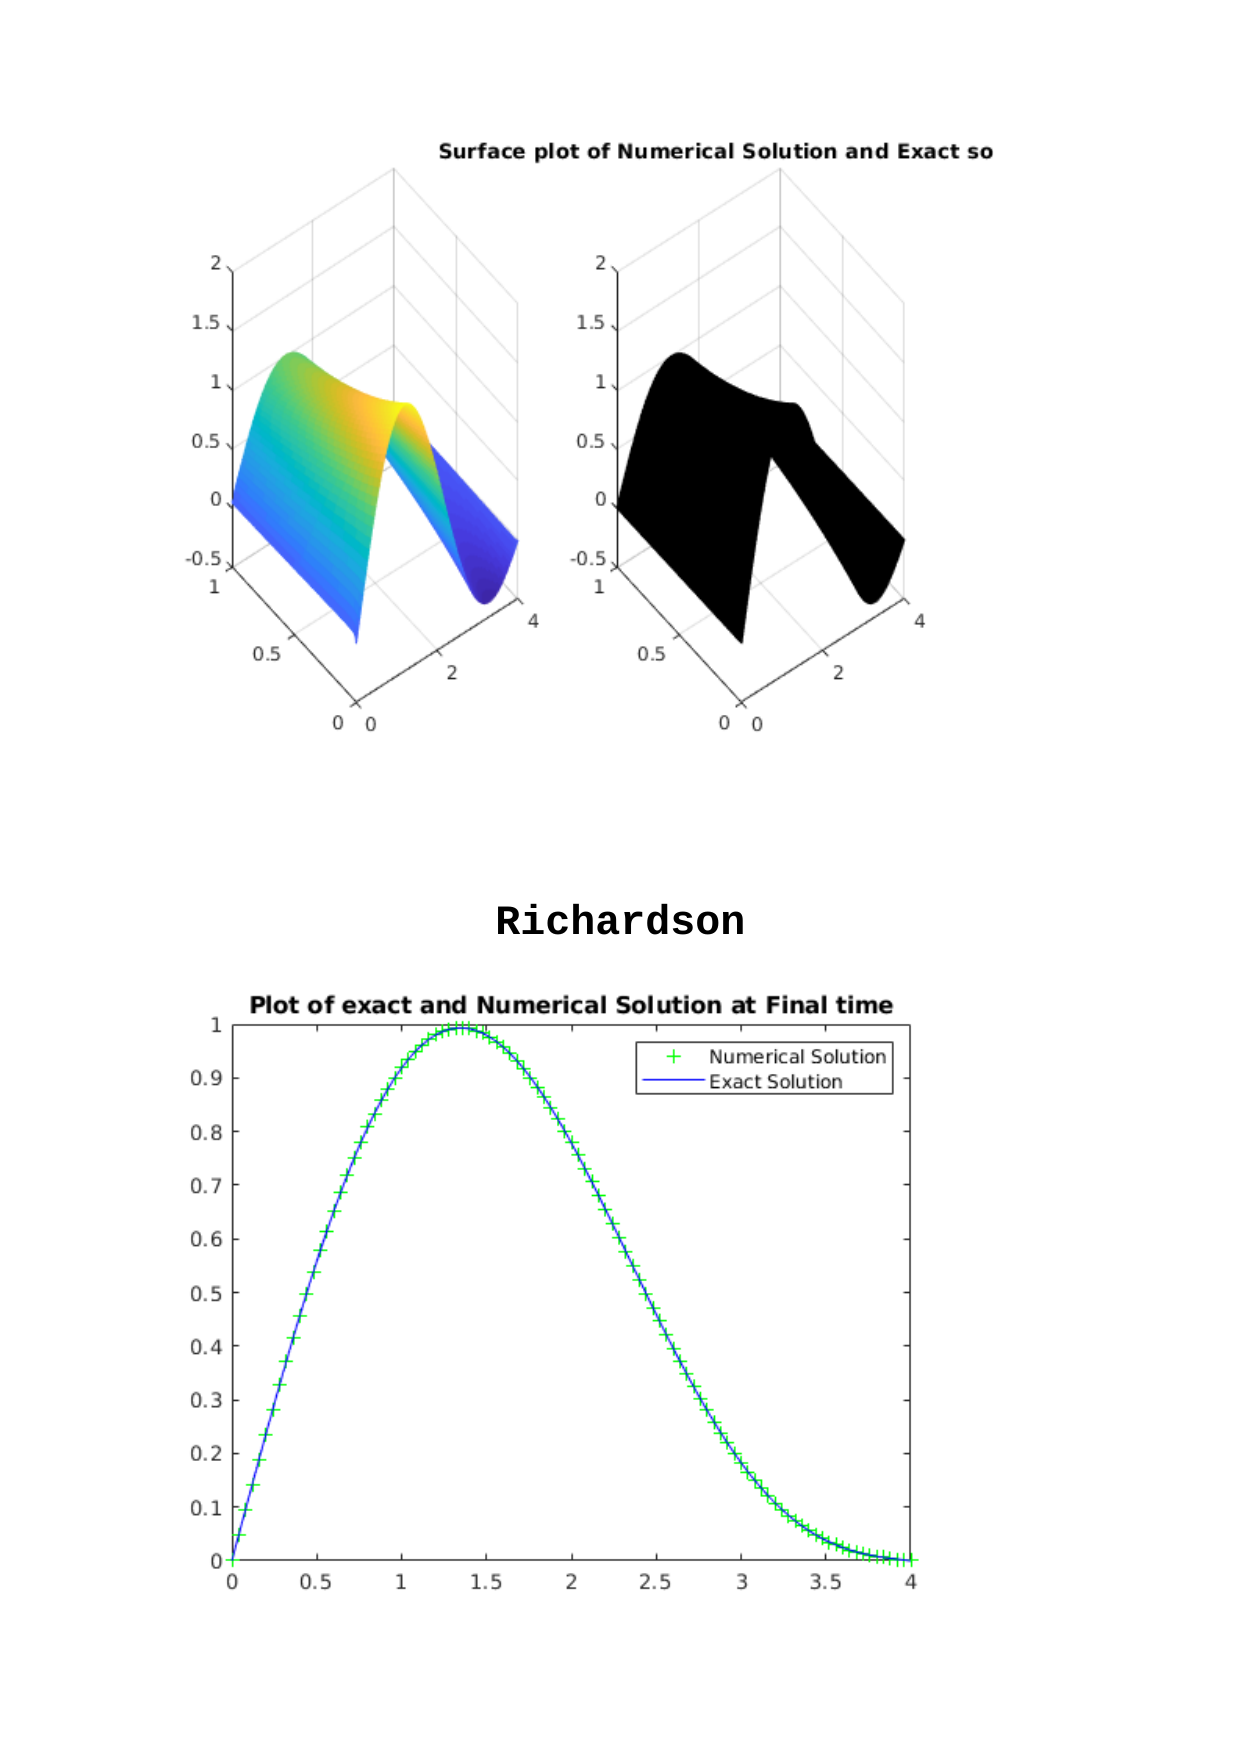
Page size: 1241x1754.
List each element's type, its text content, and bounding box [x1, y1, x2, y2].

picture [118, 118, 994, 775]
text Richardson [118, 899, 1122, 947]
picture [118, 976, 994, 1633]
